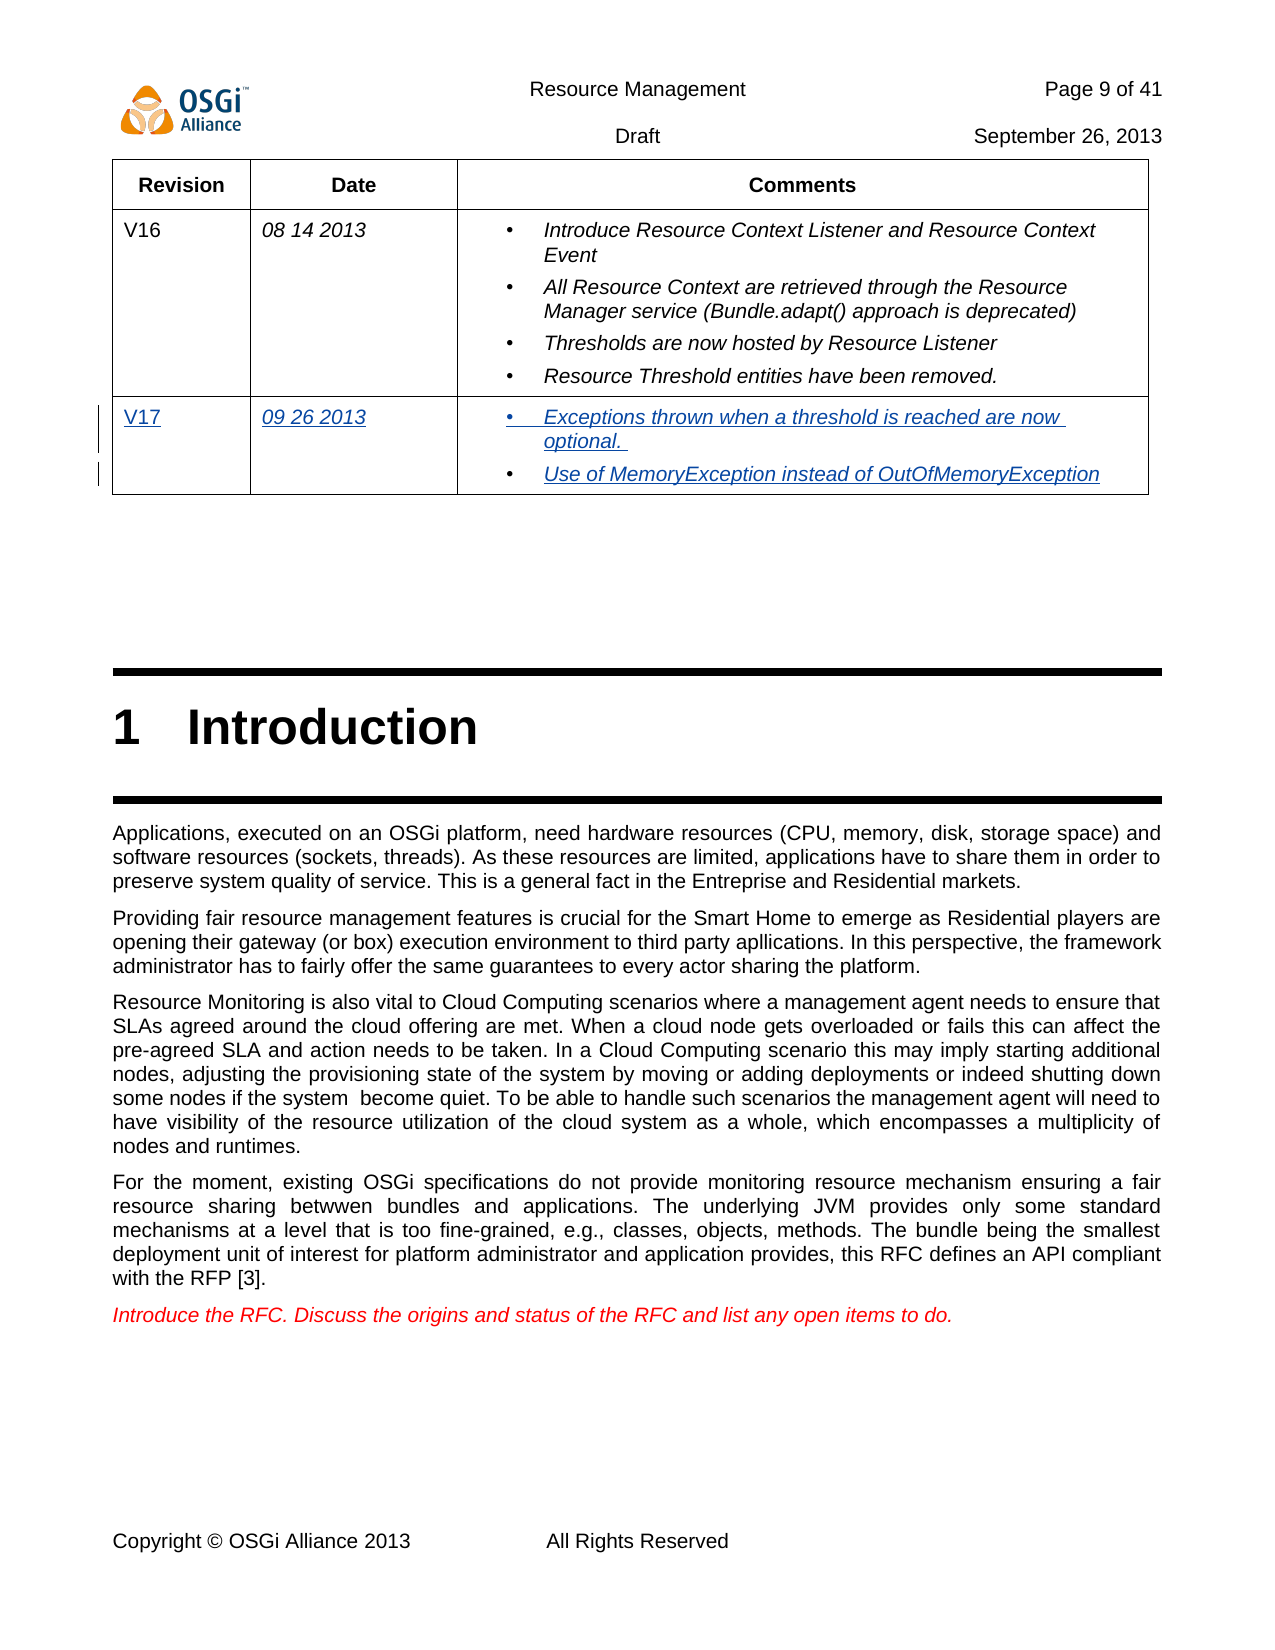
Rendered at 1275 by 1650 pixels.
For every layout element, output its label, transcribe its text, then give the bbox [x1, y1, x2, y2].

table_header Date [251, 160, 457, 209]
table_header Revision [113, 160, 250, 209]
text Providing fair resource management features is crucial for the Smart Home to emerge as Residential players are opening their gateway (or box) execution environment to third party apllications. In this perspective, the framework administrator has to fairly offer the same guarantees to every actor sharing the platform. [112, 906, 1162, 977]
table_cell Exceptions thrown when a threshold is reached are now optional. Use of MemoryException instead of OutOfMemoryException [458, 397, 1148, 494]
table_cell V17 [113, 397, 250, 494]
text Resource Monitoring is also vital to Cloud Computing scenarios where a management agent needs to ensure that SLAs agreed around the cloud offering are met. When a cloud node gets overloaded or fails this can affect the pre-agreed SLA and action needs to be taken. In a Cloud Computing scenario this may imply starting additional nodes, adjusting the provisioning state of the system by moving or adding deployments or indeed shutting down some nodes if the system become quiet. To be able to handle such scenarios the management agent will need to have visibility of the resource utilization of the cloud system as a whole, which encompasses a multiplicity of nodes and runtimes. [112, 990, 1162, 1158]
picture [113, 78, 257, 142]
text For the moment, existing OSGi specifications do not provide monitoring resource mechanism ensuring a fair resource sharing betwwen bundles and applications. The underlying JVM provides only some standard mechanisms at a level that is too fine-grained, e.g., classes, objects, methods. The bundle being the smallest deployment unit of interest for platform administrator and application provides, this RFC defines an API compliant with the RFP [3]. [112, 1170, 1162, 1290]
text Applications, executed on an OSGi platform, need hardware resources (CPU, memory, disk, storage space) and software resources (sockets, threads). As these resources are limited, applications have to share them in order to preserve system quality of service. This is a general fact in the Entreprise and Residential markets. [112, 821, 1162, 893]
table_cell 09 26 2013 [251, 397, 457, 494]
text Introduce the RFC. Discuss the origins and status of the RFC and list any open items to do. [112, 1302, 1162, 1326]
table_header Comments [458, 160, 1148, 209]
subtitle Introduction [112, 669, 1162, 804]
table_cell V16 [113, 210, 250, 396]
table_cell 08 14 2013 [251, 210, 457, 396]
table_cell Introduce Resource Context Listener and Resource Context Event All Resource Context are retrieved through the Resource Manager service (Bundle.adapt() approach is deprecated) Thresholds are now hosted by Resource Listener Resource Threshold entities have been removed. [458, 210, 1148, 396]
